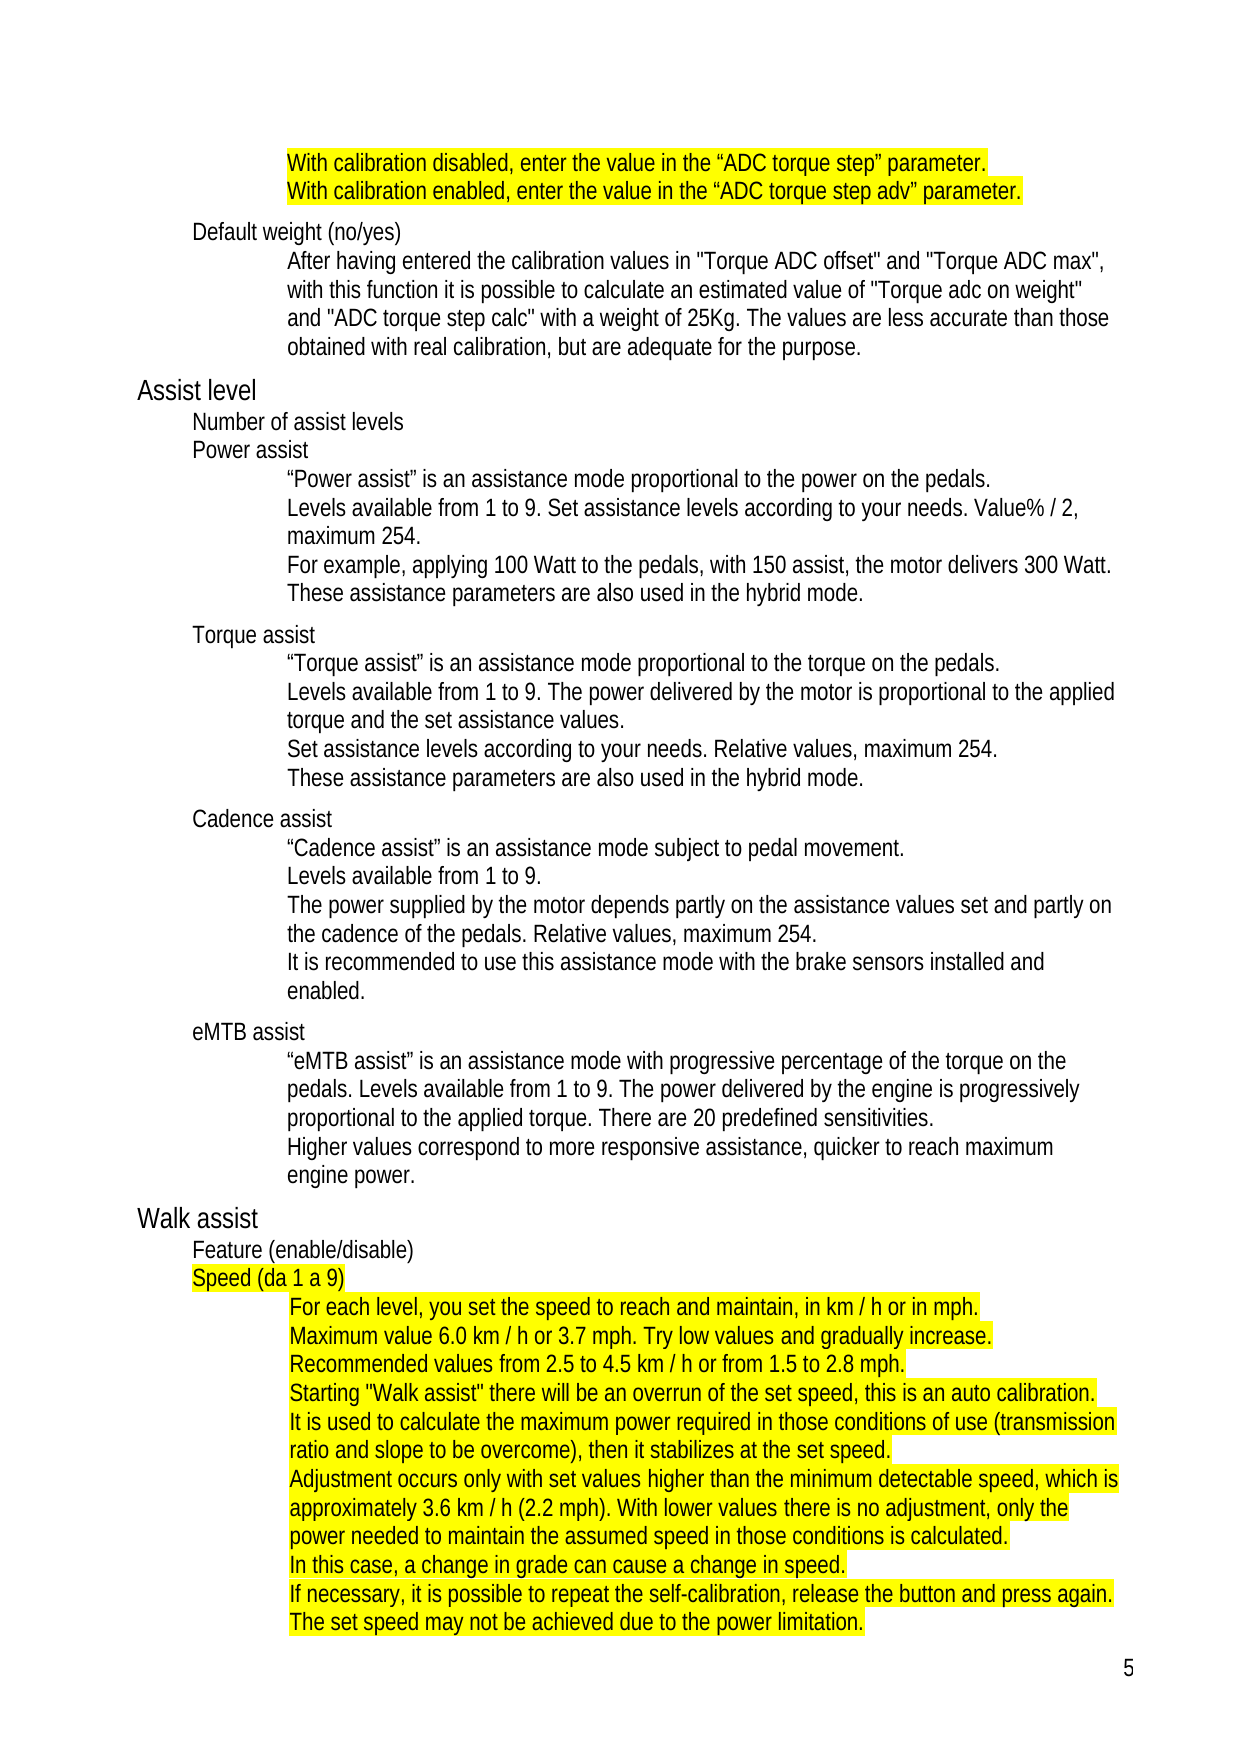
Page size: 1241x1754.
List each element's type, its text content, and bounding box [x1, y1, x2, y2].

text For each level, you set the speed to reach and maintain, in km / h or in mph. [289, 1292, 1122, 1321]
text eMTB assist [137, 1017, 1122, 1046]
text Speed (da 1 a 9) [137, 1263, 1122, 1292]
text Levels available from 1 to 9. The power delivered by the motor is proportional to the applied torque and the set assistance values. [287, 677, 1122, 734]
text Walk assist [137, 1201, 1122, 1235]
text For example, applying 100 Watt to the pedals, with 150 assist, the motor delivers 300 Watt. [287, 550, 1122, 578]
text “eMTB assist” is an assistance mode with progressive percentage of the torque on the pedals. Levels available from 1 to 9. The power delivered by the engine is progressively proportional to the applied torque. There are 20 predefined sensitivities. [287, 1046, 1122, 1132]
text Higher values correspond to more responsive assistance, quicker to reach maximum engine power. [287, 1132, 1122, 1189]
text “Torque assist” is an assistance mode proportional to the torque on the pedals. [287, 648, 1122, 677]
text The power supplied by the motor depends partly on the assistance values set and partly on the cadence of the pedals. Relative values, maximum 254. [287, 890, 1122, 947]
text Maximum value 6.0 km / h or 3.7 mph. Try low values ​​and gradually increase. [289, 1321, 1122, 1349]
text Torque assist [137, 619, 1122, 648]
text “Cadence assist” is an assistance mode subject to pedal movement. [287, 833, 1122, 861]
text Feature (enable/disable) [137, 1235, 1122, 1263]
text Starting "Walk assist" there will be an overrun of the set speed, this is an auto calibration. [289, 1378, 1122, 1407]
text After having entered the calibration values in "Torque ADC offset" and "Torque ADC max", with this function it is possible to calculate an estimated value of "Torque adc on weight" and "ADC torque step calc" with a weight of 25Kg. The values are less accurate than those obtained with real calibration, but are adequate for the purpose. [287, 246, 1122, 361]
text Default weight (no/yes) [137, 217, 1122, 246]
text It is used to calculate the maximum power required in those conditions of use (transmission ratio and slope to be overcome), then it stabilizes at the set speed. [289, 1407, 1122, 1464]
text In this case, a change in grade can cause a change in speed. [289, 1550, 1122, 1578]
text Recommended values ​​from 2.5 to 4.5 km / h or from 1.5 to 2.8 mph. [289, 1349, 1122, 1378]
text With calibration disabled, enter the value in the “ADC torque step” parameter. With calibration enabled, enter the value in the “ADC torque step adv” parameter. [287, 148, 1122, 205]
text Levels available from 1 to 9. [287, 861, 1122, 890]
text These assistance parameters are also used in the hybrid mode. [287, 763, 1122, 791]
text It is recommended to use this assistance mode with the brake sensors installed and enabled. [287, 947, 1122, 1004]
text Cadence assist [137, 804, 1122, 833]
text Set assistance levels according to your needs. Relative values, maximum 254. [287, 734, 1122, 763]
text The set speed may not be achieved due to the power limitation. [289, 1607, 1122, 1636]
text Assist level [137, 373, 1122, 407]
text Power assist [137, 435, 1122, 464]
text Number of assist levels [137, 407, 1122, 435]
text These assistance parameters are also used in the hybrid mode. [287, 578, 1122, 607]
text “Power assist” is an assistance mode proportional to the power on the pedals. [287, 464, 1122, 492]
text If necessary, it is possible to repeat the self-calibration, release the button and press again. [289, 1578, 1122, 1607]
text Levels available from 1 to 9. Set assistance levels according to your needs. Value% / 2, maximum 254. [287, 492, 1122, 550]
text Adjustment occurs only with set values ​​higher than the minimum detectable speed, which is approximately 3.6 km / h (2.2 mph). With lower values ​​there is no adjustment, only the power needed to maintain the assumed speed in those conditions is calculated. [289, 1464, 1122, 1550]
